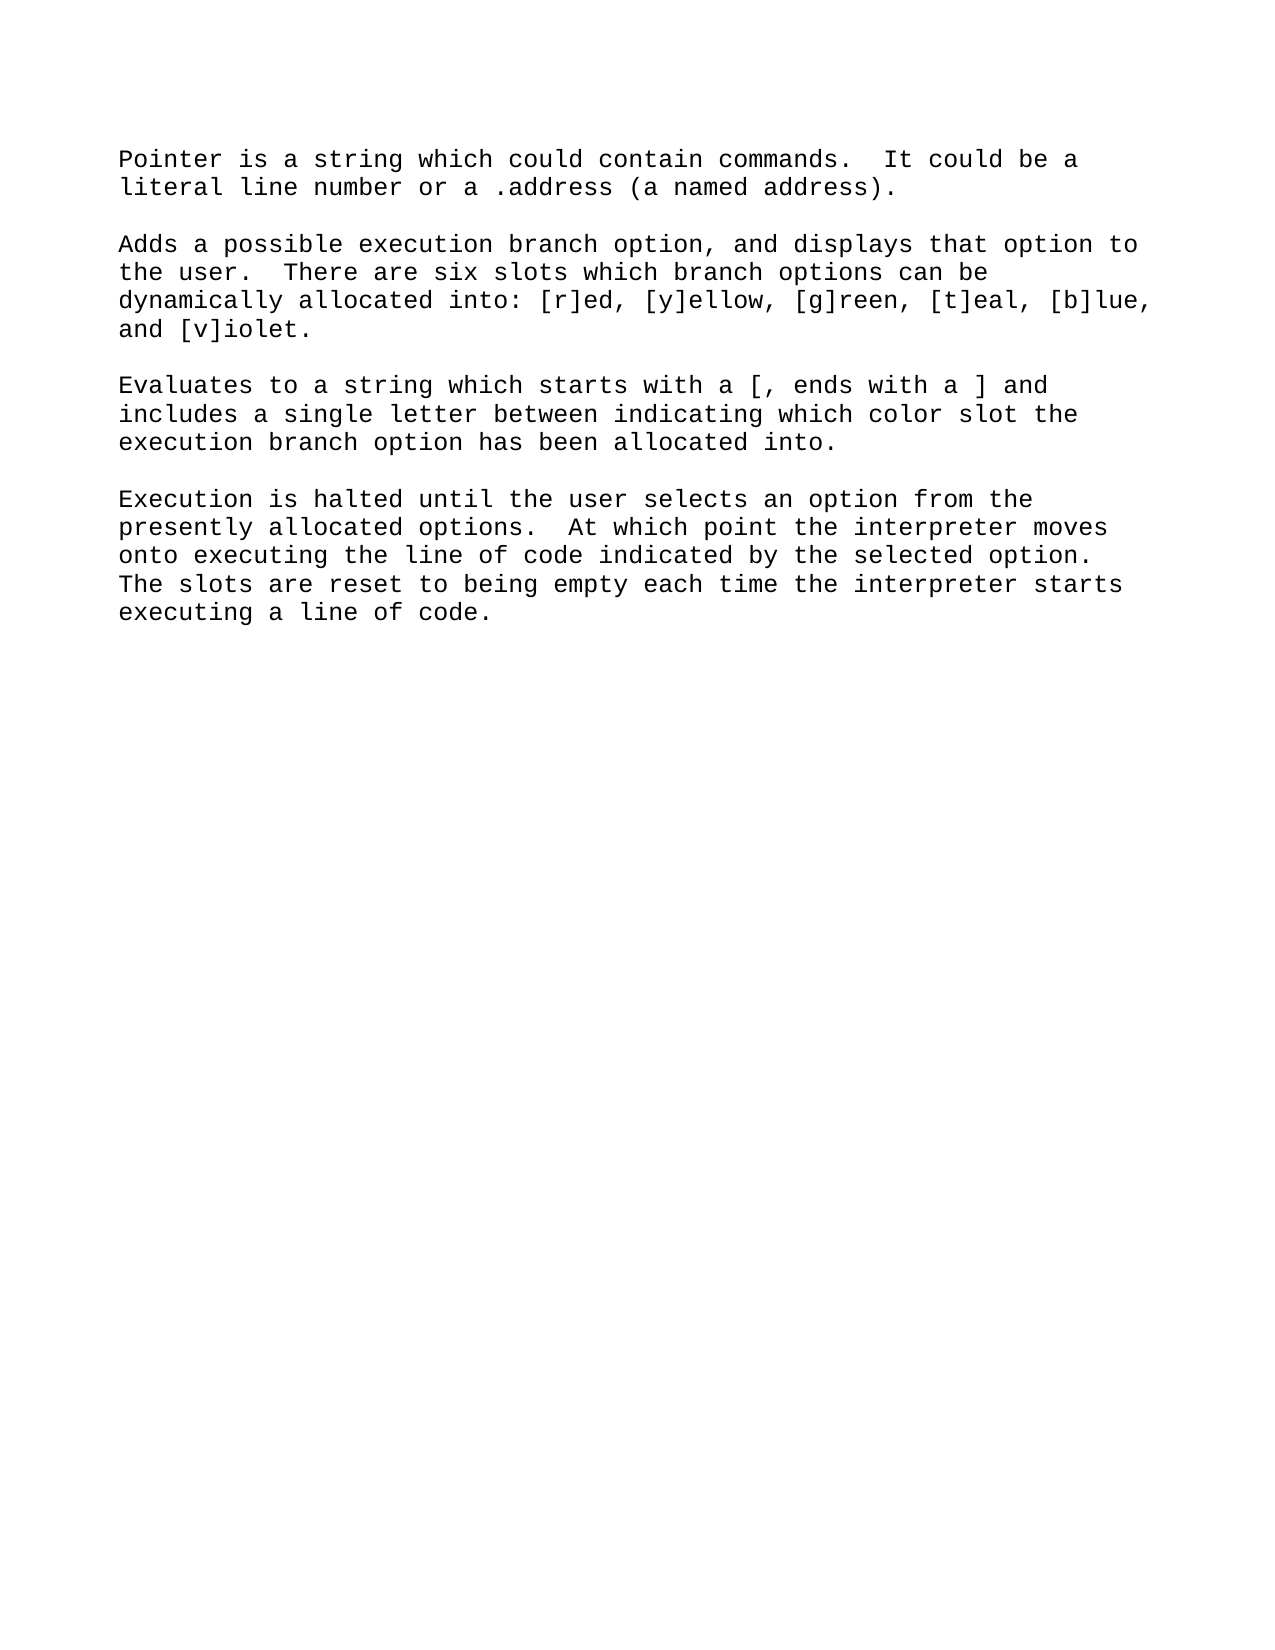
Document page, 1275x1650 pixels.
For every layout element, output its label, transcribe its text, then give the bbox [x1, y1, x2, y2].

text Evaluates to a string which starts with a [, ends with a ] and includes a single letter between indicating which color slot the execution branch option has been allocated into. [118, 373, 1157, 458]
text Execution is halted until the user selects an option from the presently allocated options. At which point the interpreter moves onto executing the line of code indicated by the selected option. The slots are reset to being empty each time the interpreter starts executing a line of code. [118, 486, 1157, 628]
text Adds a possible execution branch option, and displays that option to the user. There are six slots which branch options can be dynamically allocated into: [r]ed, [y]ellow, [g]reen, [t]eal, [b]lue, and [v]iolet. [118, 231, 1157, 345]
text Pointer is a string which could contain commands. It could be a literal line number or a .address (a named address). [118, 146, 1157, 203]
